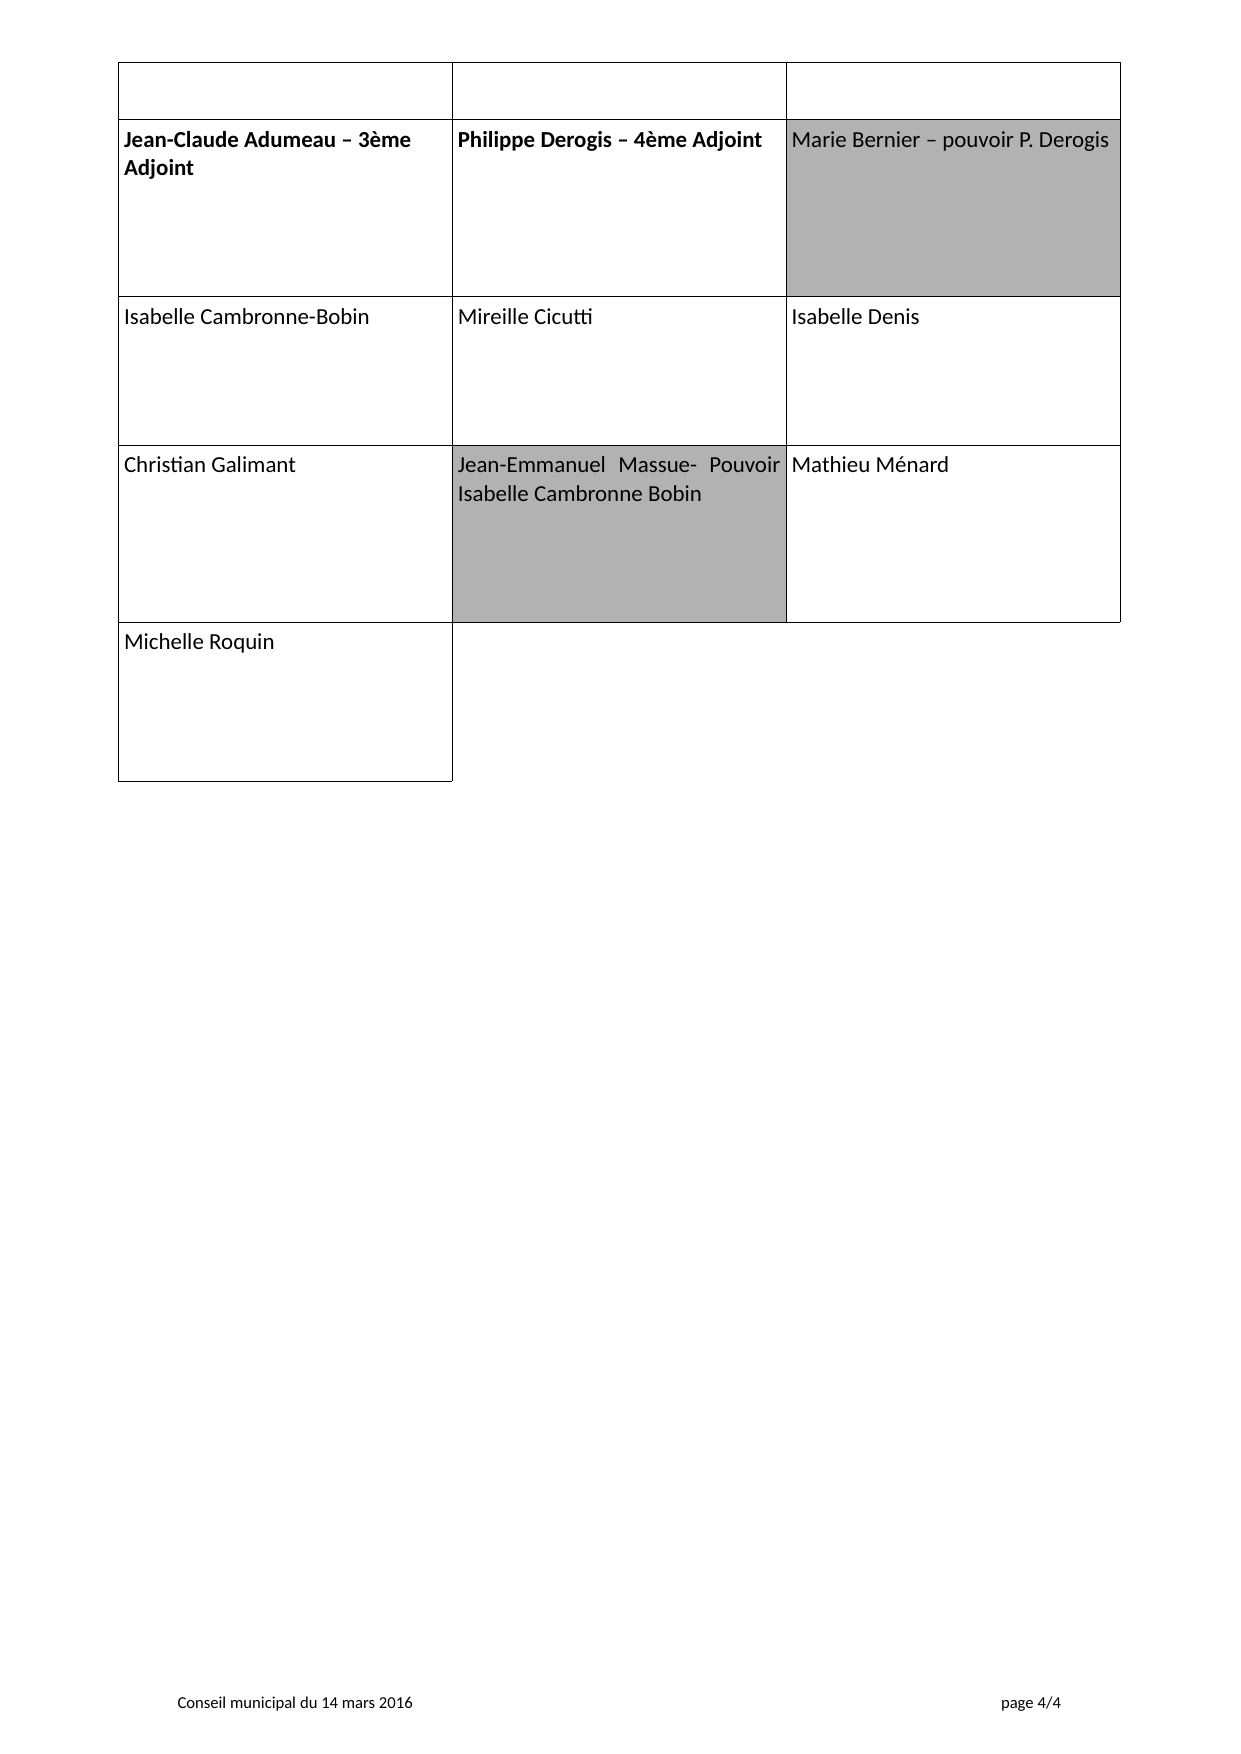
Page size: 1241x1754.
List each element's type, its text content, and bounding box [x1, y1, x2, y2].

table_cell Marie Bernier – pouvoir P. Derogis [787, 120, 1120, 296]
table_cell Mathieu Ménard [787, 446, 1120, 622]
table_cell Michelle Roquin [119, 623, 452, 781]
table_cell Isabelle Cambronne-Bobin [119, 297, 452, 445]
table_cell Isabelle Denis [787, 297, 1120, 445]
table_cell Mireille Cicutti [453, 297, 786, 445]
table_header [119, 63, 452, 119]
table_cell Jean-Claude Adumeau – 3ème Adjoint [119, 120, 452, 296]
table_cell [786, 623, 1120, 781]
table_cell Jean-Emmanuel Massue- Pouvoir Isabelle Cambronne Bobin [453, 446, 786, 622]
table_cell Christian Galimant [119, 446, 452, 622]
table_cell [453, 623, 786, 781]
table_header [787, 63, 1120, 119]
table_header [453, 63, 786, 119]
table_cell Philippe Derogis – 4ème Adjoint [453, 120, 786, 296]
